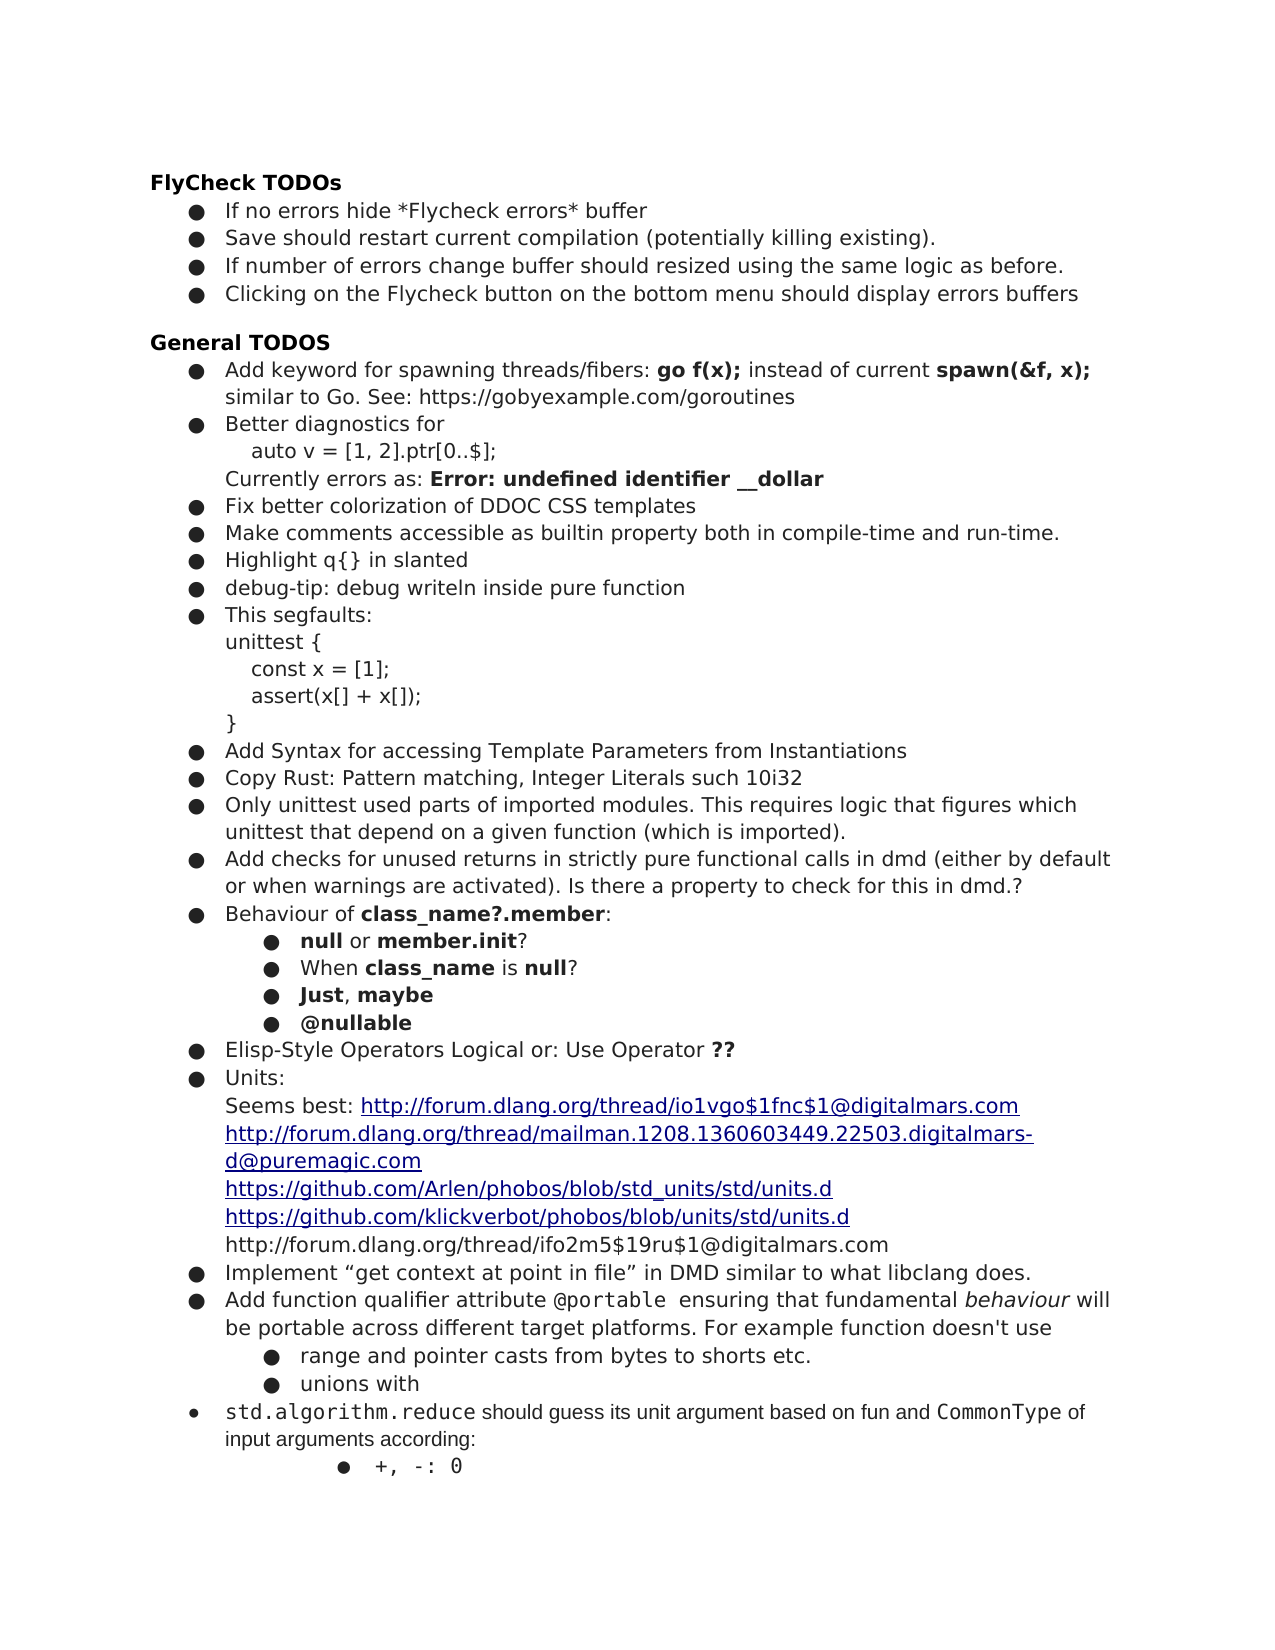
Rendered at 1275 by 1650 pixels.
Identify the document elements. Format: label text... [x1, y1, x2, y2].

list Add checks for unused returns in strictly pure functional calls in dmd (either by default or when warnings are activated). Is there a property to check for this in dmd.? [187, 848, 1125, 899]
list Add Syntax for accessing Template Parameters from Instantiations [187, 739, 1125, 763]
list range and pointer casts from bytes to shorts etc. [262, 1344, 1125, 1368]
list Elisp-Style Operators Logical or: Use Operator ?? [187, 1038, 1125, 1062]
list std.algorithm.reduce should guess its unit argument based on fun and CommonType of input arguments according: [187, 1400, 1125, 1451]
list @nullable [262, 1011, 1125, 1035]
list If no errors hide *Flycheck errors* buffer [187, 199, 1125, 223]
subtitle FlyCheck TODOs [150, 171, 1125, 195]
list Copy Rust: Pattern matching, Integer Literals such 10i32 [187, 766, 1125, 790]
list Clicking on the Flycheck button on the bottom menu should display errors buffers [187, 282, 1125, 306]
list Units: Seems best: http://forum.dlang.org/thread/io1vgo$1fnc$1@digitalmars.com http://forum.dlang.org/thread/mailman.1208.1360603449.22503.digitalmars-d@puremagic.com https://github.com/Arlen/phobos/blob/std_units/std/units.d https://github.com/klickverbot/phobos/blob/units/std/units.d http://forum.dlang.org/thread/ifo2m5$19ru$1@digitalmars.com [187, 1066, 1125, 1257]
list Just, maybe [262, 984, 1125, 1007]
list When class_name is null? [262, 957, 1125, 980]
list Add function qualifier attribute @portable ensuring that fundamental behaviour will be portable across different target platforms. For example function doesn't use [187, 1288, 1125, 1341]
list debug-tip: debug writeln inside pure function [187, 576, 1125, 600]
list Save should restart current compilation (potentially killing existing). [187, 226, 1125, 251]
list Add keyword for spawning threads/fibers: go f(x); instead of current spawn(&f, x); similar to Go. See: https://gobyexample.com/goroutines [187, 358, 1125, 409]
list Only unittest used parts of imported modules. This requires logic that figures which unittest that depend on a given function (which is imported). [187, 793, 1125, 844]
list +, -: 0 [337, 1454, 1125, 1478]
list Implement “get context at point in file” in DMD similar to what libclang does. [187, 1261, 1125, 1285]
list If number of errors change buffer should resized using the same logic as before. [187, 254, 1125, 278]
list Fix better colorization of DDOC CSS templates [187, 494, 1125, 518]
subtitle General TODOS [150, 331, 1125, 355]
list unions with [262, 1372, 1125, 1396]
list This segfaults: unittest { const x = [1]; assert(x[] + x[]); } [187, 603, 1125, 736]
list Better diagnostics for auto v = [1, 2].ptr[0..$]; Currently errors as: Error: undefined identifier __dollar [187, 413, 1125, 491]
list Make comments accessible as builtin property both in compile-time and run-time. [187, 522, 1125, 545]
list Highlight q{} in slanted [187, 549, 1125, 572]
list null or member.init? [262, 929, 1125, 953]
list Behaviour of class_name?.member: [187, 902, 1125, 926]
